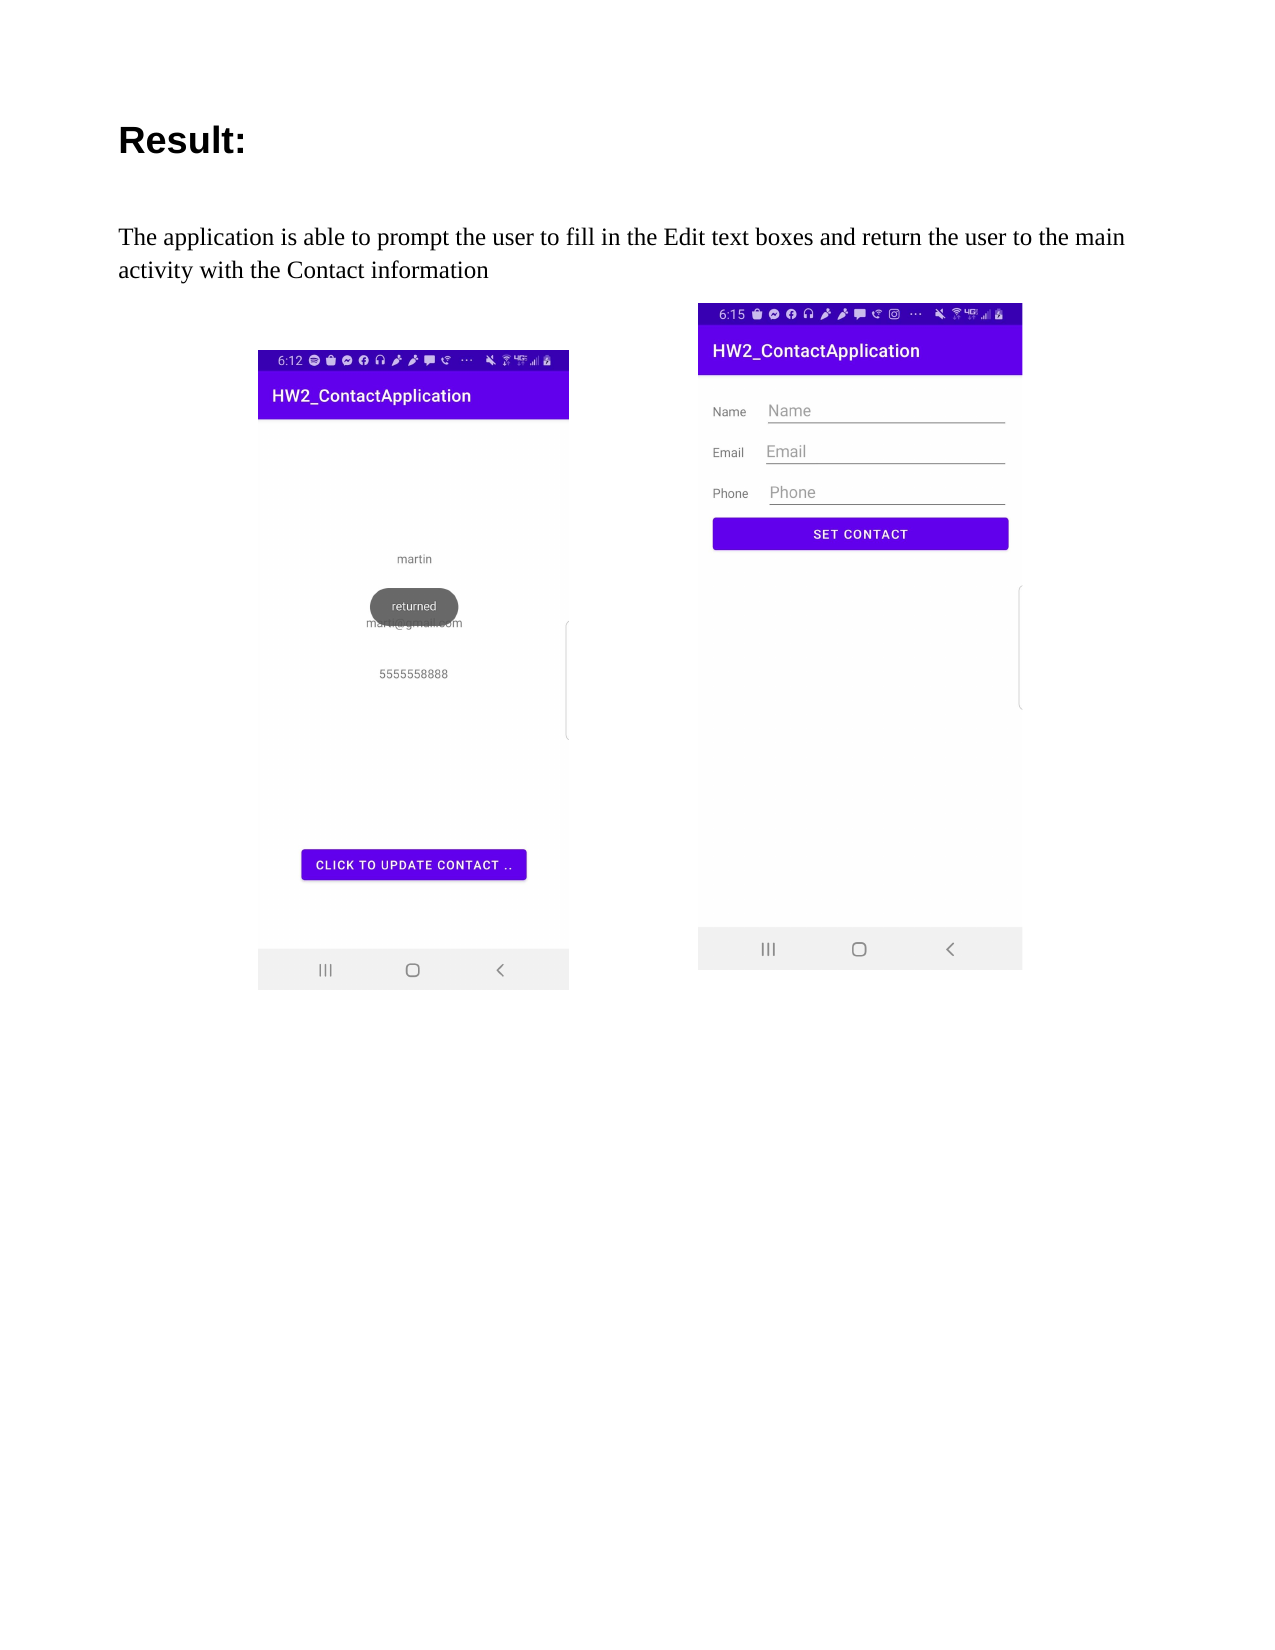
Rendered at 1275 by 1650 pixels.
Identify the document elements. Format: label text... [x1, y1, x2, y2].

text The application is able to prompt the user to fill in the Edit text boxes and return the user to the main activity with the Contact information [118, 222, 1157, 284]
subtitle Result: [118, 118, 1157, 162]
picture [258, 350, 569, 990]
picture [698, 303, 1023, 970]
